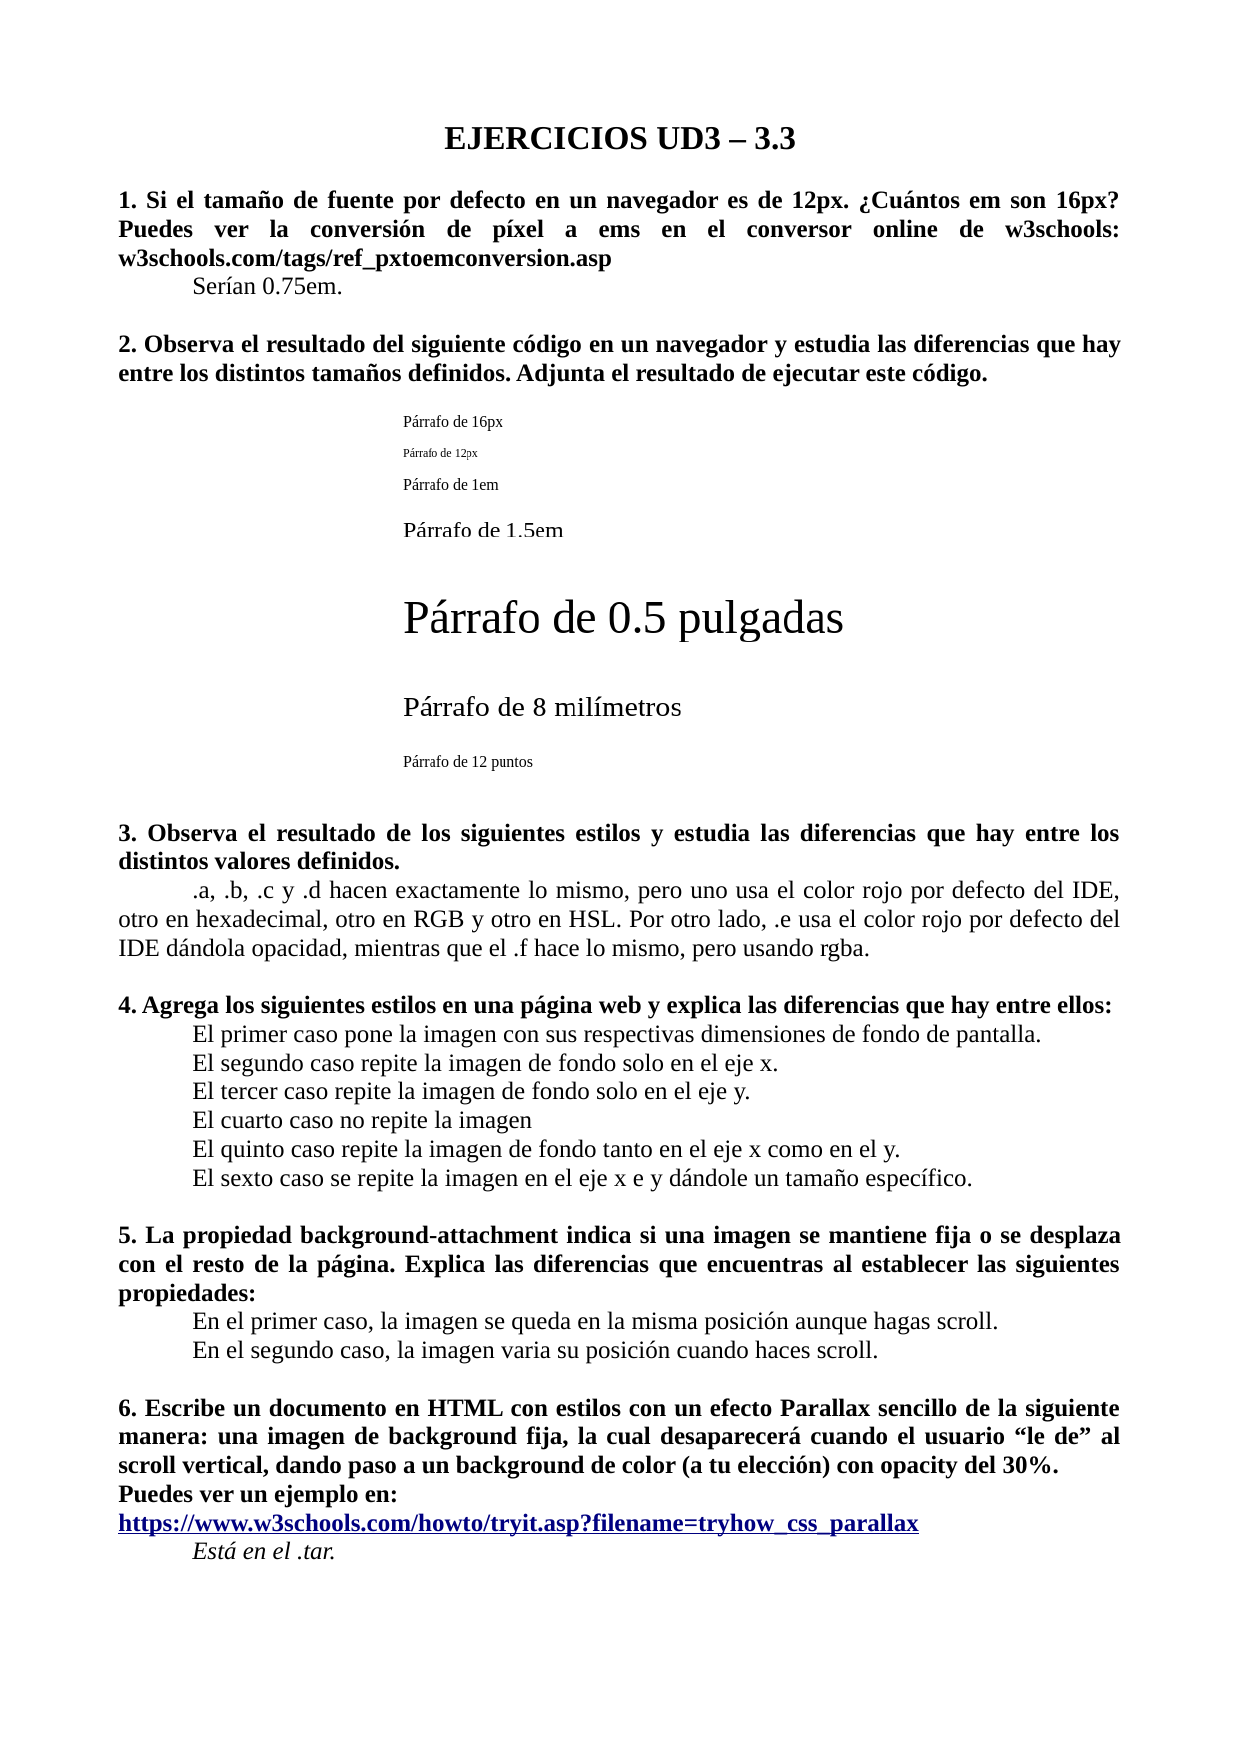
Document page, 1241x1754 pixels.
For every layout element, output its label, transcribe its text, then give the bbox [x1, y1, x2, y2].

text 2. Observa el resultado del siguiente código en un navegador y estudia las diferencias que hay entre los distintos tamaños definidos. Adjunta el resultado de ejecutar este código. [118, 329, 1122, 386]
text En el primer caso, la imagen se queda en la misma posición aunque hagas scroll. [118, 1306, 1122, 1335]
text 5. La propiedad background-attachment indica si una imagen se mantiene fija o se desplaza con el resto de la página. Explica las diferencias que encuentras al establecer las siguientes propiedades: [118, 1220, 1122, 1306]
text El segundo caso repite la imagen de fondo solo en el eje x. [118, 1048, 1122, 1076]
text 4. Agrega los siguientes estilos en una página web y explica las diferencias que hay entre ellos: [118, 990, 1122, 1019]
text El sexto caso se repite la imagen en el eje x e y dándole un tamaño específico. [118, 1163, 1122, 1191]
text Está en el .tar. [118, 1536, 1122, 1565]
text El cuarto caso no repite la imagen [118, 1105, 1122, 1134]
text El tercer caso repite la imagen de fondo solo en el eje y. [118, 1076, 1122, 1105]
text Puedes ver un ejemplo en: [118, 1479, 1122, 1508]
text Serían 0.75em. [118, 271, 1122, 300]
text 6. Escribe un documento en HTML con estilos con un efecto Parallax sencillo de la siguiente manera: una imagen de background fija, la cual desaparecerá cuando el usuario “le de” al scroll vertical, dando paso a un background de color (a tu elección) con opacity del 30%. [118, 1393, 1122, 1479]
text 3. Observa el resultado de los siguientes estilos y estudia las diferencias que hay entre los distintos valores definidos. [118, 818, 1122, 875]
text EJERCICIOS UD3 – 3.3 [118, 118, 1122, 156]
text En el segundo caso, la imagen varia su posición cuando haces scroll. [118, 1335, 1122, 1364]
text El quinto caso repite la imagen de fondo tanto en el eje x como en el y. [118, 1134, 1122, 1163]
text .a, .b, .c y .d hacen exactamente lo mismo, pero uno usa el color rojo por defecto del IDE, otro en hexadecimal, otro en RGB y otro en HSL. Por otro lado, .e usa el color rojo por defecto del IDE dándola opacidad, mientras que el .f hace lo mismo, pero usando rgba. [118, 875, 1122, 961]
text 1. Si el tamaño de fuente por defecto en un navegador es de 12px. ¿Cuántos em son 16px? Puedes ver la conversión de píxel a ems en el conversor online de w3schools: w3schools.com/tags/ref_pxtoemconversion.asp [118, 185, 1122, 271]
text https://www.w3schools.com/howto/tryit.asp?filename=tryhow_css_parallax [118, 1508, 1122, 1536]
text El primer caso pone la imagen con sus respectivas dimensiones de fondo de pantalla. [118, 1019, 1122, 1048]
picture [397, 398, 858, 780]
